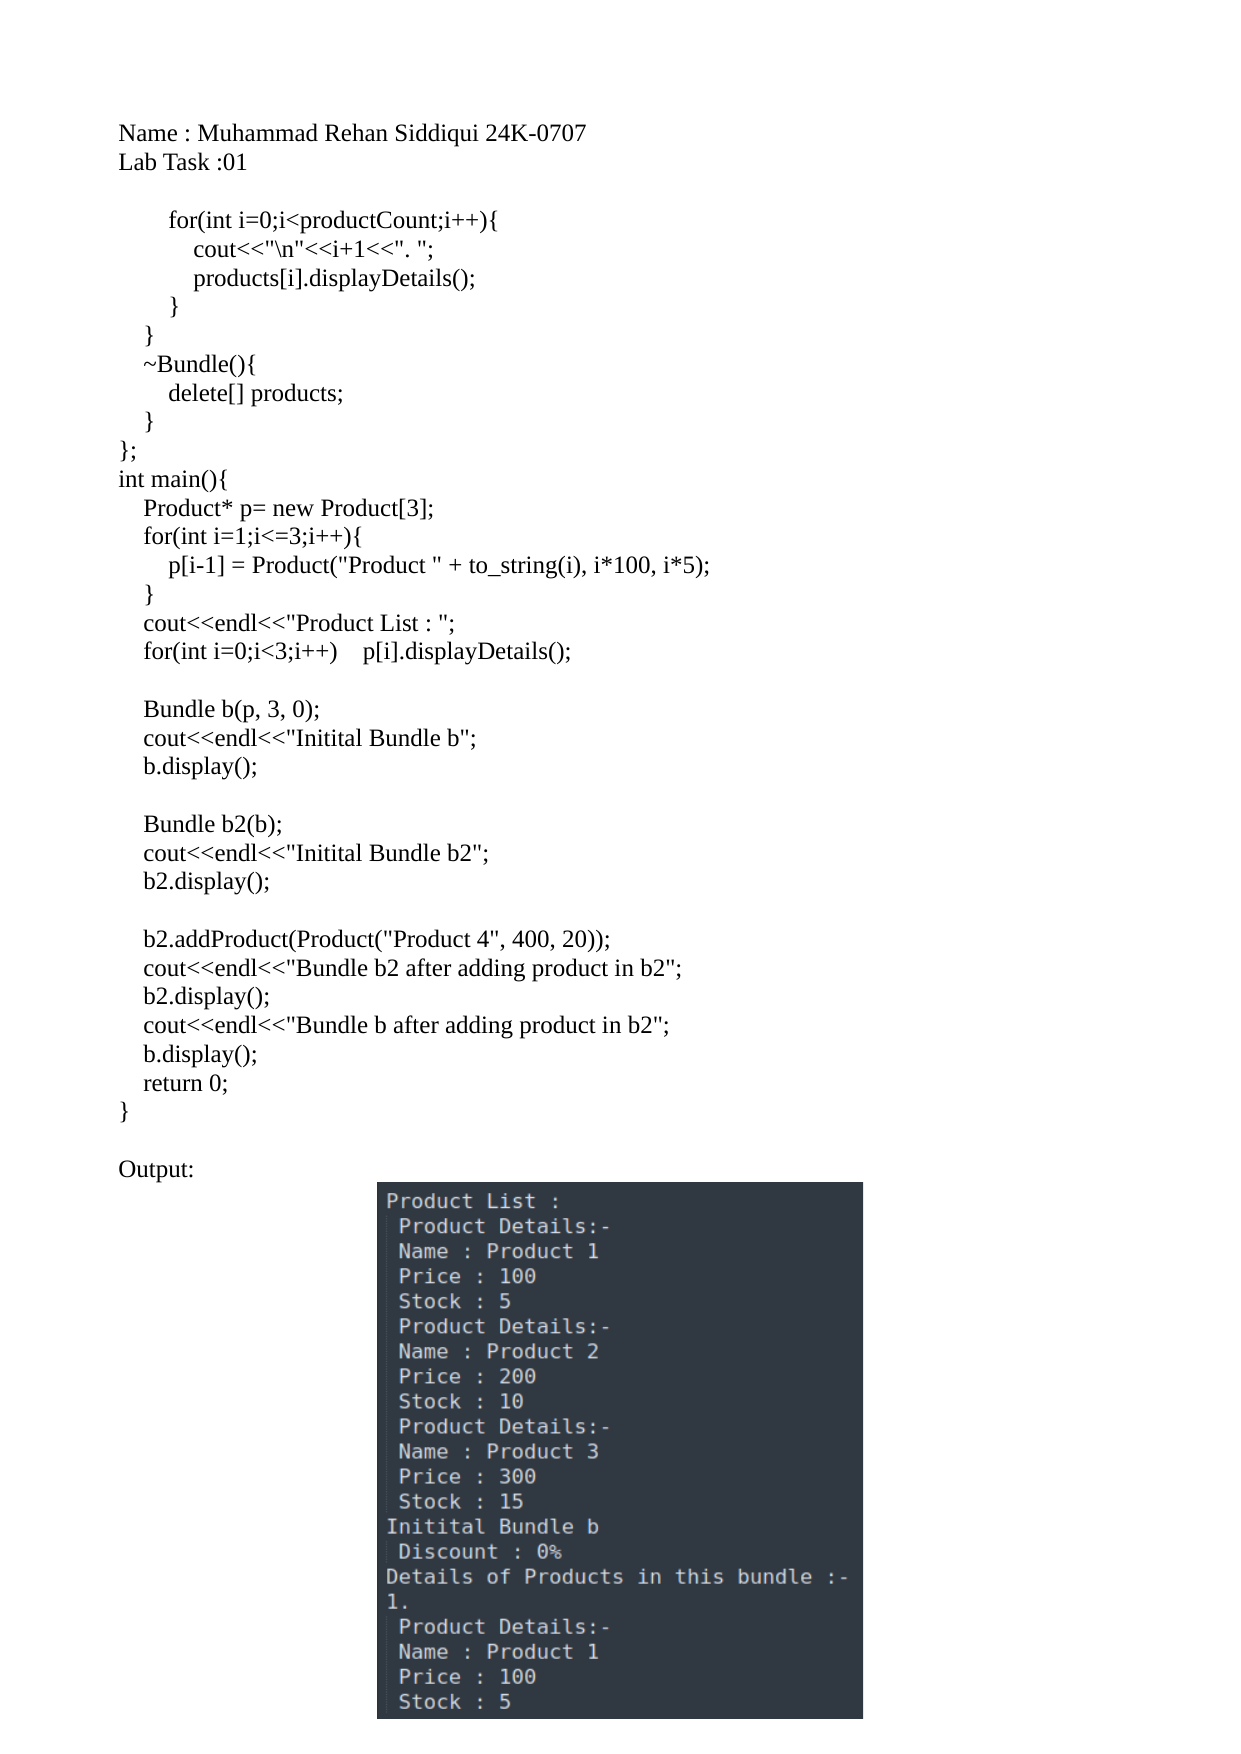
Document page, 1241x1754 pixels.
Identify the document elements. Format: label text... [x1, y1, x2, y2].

text b2.addProduct(Product("Product 4", 400, 20)); [118, 924, 1122, 953]
text cout<<endl<<"Bundle b after adding product in b2"; [118, 1010, 1122, 1039]
text b.display(); [118, 751, 1122, 780]
text products[i].displayDetails(); [118, 263, 1122, 291]
text b.display(); [118, 1039, 1122, 1068]
text cout<<endl<<"Product List : "; [118, 608, 1122, 636]
picture [377, 1182, 864, 1719]
text b2.display(); [118, 866, 1122, 895]
text cout<<endl<<"Initital Bundle b2"; [118, 838, 1122, 866]
text } [118, 291, 1122, 320]
text } [118, 406, 1122, 435]
text return 0; [118, 1068, 1122, 1096]
text b2.display(); [118, 981, 1122, 1010]
text for(int i=1;i<=3;i++){ [118, 521, 1122, 550]
text }; [118, 435, 1122, 464]
text Output: [118, 1154, 1122, 1183]
text delete[] products; [118, 378, 1122, 406]
text ~Bundle(){ [118, 349, 1122, 378]
text cout<<endl<<"Initital Bundle b"; [118, 723, 1122, 751]
text int main(){ [118, 464, 1122, 493]
text Product* p= new Product[3]; [118, 493, 1122, 521]
text cout<<"\n"<<i+1<<". "; [118, 234, 1122, 263]
text for(int i=0;i<productCount;i++){ [118, 205, 1122, 234]
text cout<<endl<<"Bundle b2 after adding product in b2"; [118, 953, 1122, 981]
text Bundle b(p, 3, 0); [118, 694, 1122, 723]
text p[i-1] = Product("Product " + to_string(i), i*100, i*5); [118, 550, 1122, 579]
text } [118, 579, 1122, 608]
text Bundle b2(b); [118, 809, 1122, 838]
text for(int i=0;i<3;i++) p[i].displayDetails(); [118, 636, 1122, 665]
text } [118, 320, 1122, 349]
text } [118, 1096, 1122, 1125]
